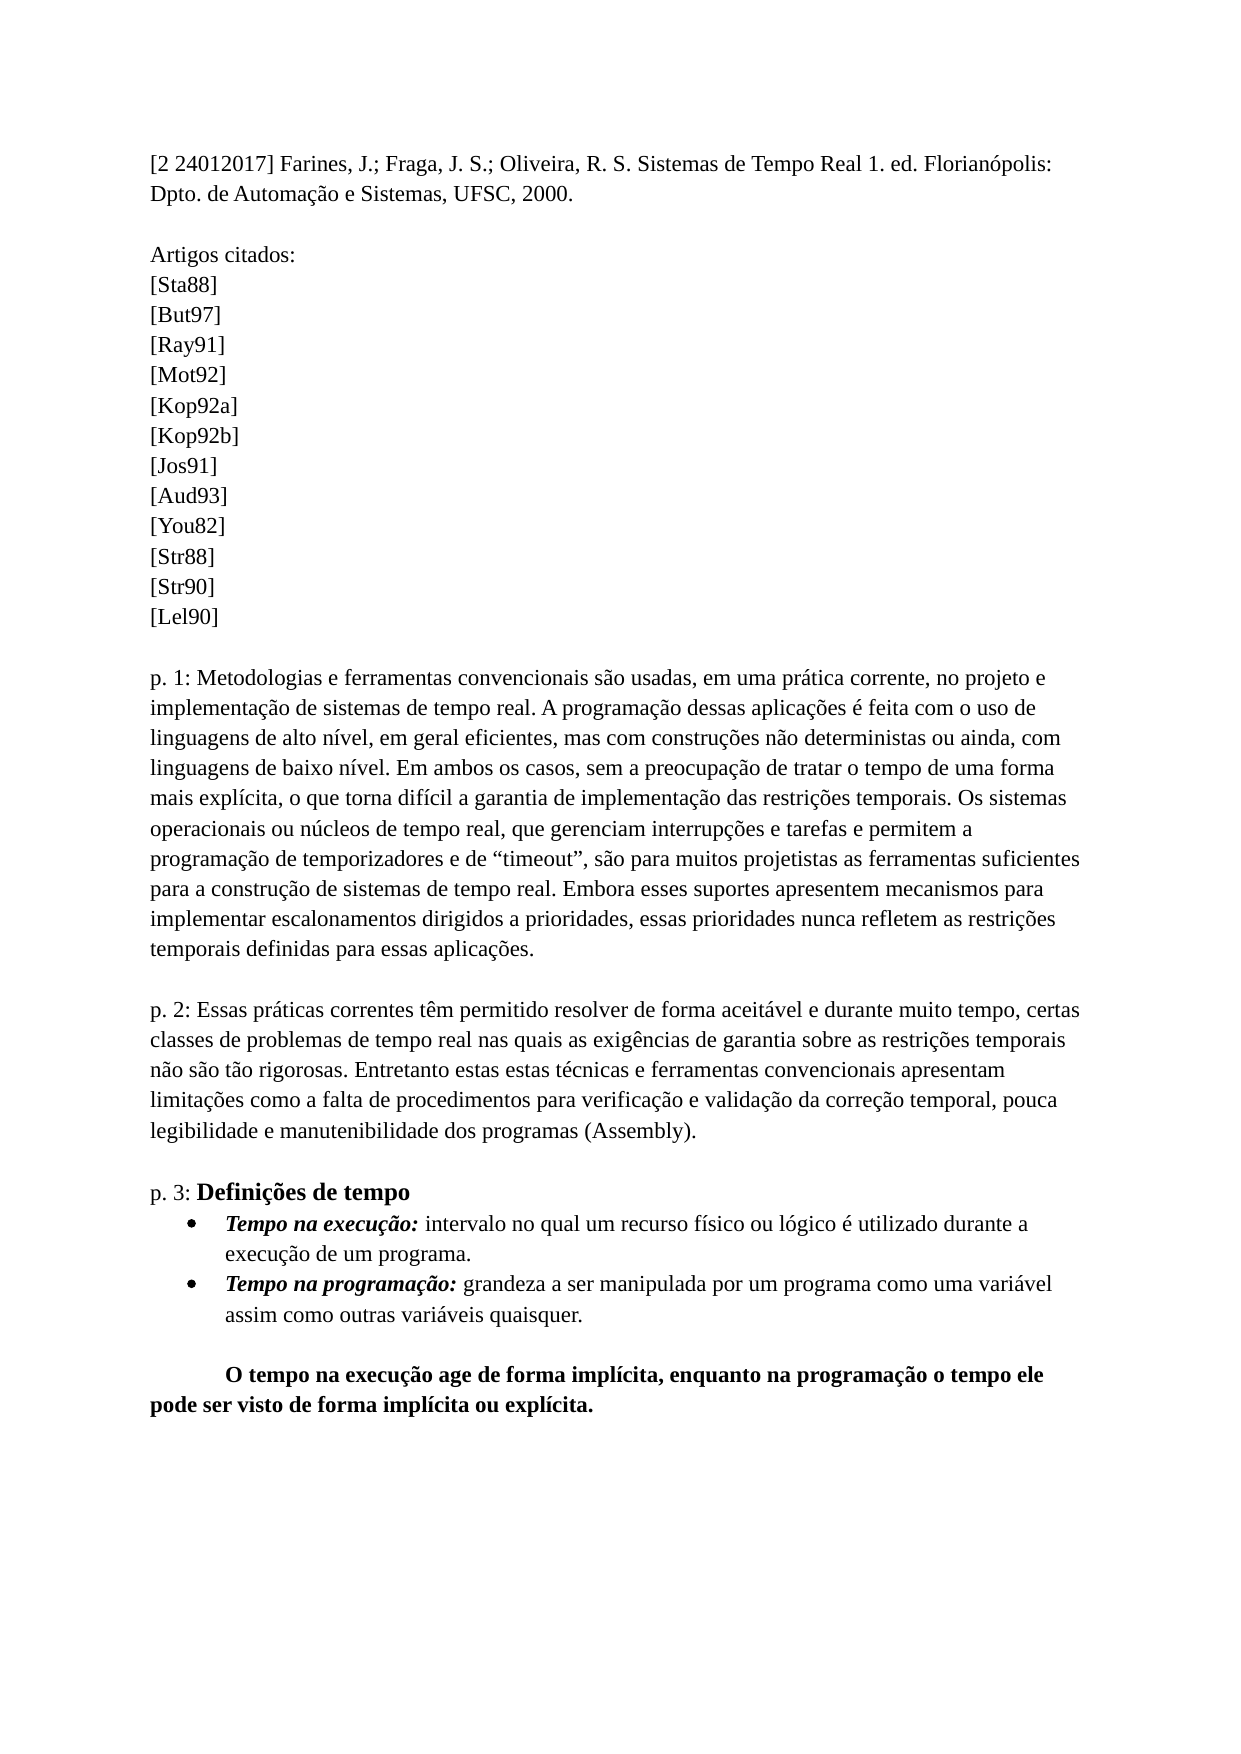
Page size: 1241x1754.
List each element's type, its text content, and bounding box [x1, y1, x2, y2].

text [But97] [150, 301, 1090, 327]
text O tempo na execução age de forma implícita, enquanto na programação o tempo ele pode ser visto de forma implícita ou explícita. [150, 1361, 1090, 1418]
text [Ray91] [150, 331, 1090, 358]
text [Lel90] [150, 603, 1090, 629]
text Artigos citados: [150, 241, 1090, 267]
text p. 2: Essas práticas correntes têm permitido resolver de forma aceitável e durante muito tempo, certas classes de problemas de tempo real nas quais as exigências de garantia sobre as restrições temporais não são tão rigorosas. Entretanto estas estas técnicas e ferramentas convencionais apresentam limitações como a falta de procedimentos para verificação e validação da correção temporal, pouca legibilidade e manutenibilidade dos programas (Assembly). [150, 996, 1090, 1143]
text [2 24012017] Farines, J.; Fraga, J. S.; Oliveira, R. S. Sistemas de Tempo Real 1. ed. Florianópolis: Dpto. de Automação e Sistemas, UFSC, 2000. [150, 150, 1090, 207]
list Tempo na execução: intervalo no qual um recurso físico ou lógico é utilizado durante a execução de um programa. [187, 1210, 1090, 1267]
text [Kop92b] [150, 422, 1090, 448]
list Tempo na programação: grandeza a ser manipulada por um programa como uma variável assim como outras variáveis quaisquer. [187, 1271, 1090, 1327]
text [You82] [150, 512, 1090, 539]
text [Kop92a] [150, 392, 1090, 418]
text [Jos91] [150, 452, 1090, 478]
text [Aud93] [150, 482, 1090, 509]
text [Str90] [150, 573, 1090, 599]
text [Sta88] [150, 271, 1090, 297]
text [Mot92] [150, 361, 1090, 388]
text [Str88] [150, 543, 1090, 569]
text p. 3: Definições de tempo [150, 1177, 1090, 1206]
text p. 1: Metodologias e ferramentas convencionais são usadas, em uma prática corrente, no projeto e implementação de sistemas de tempo real. A programação dessas aplicações é feita com o uso de linguagens de alto nível, em geral eficientes, mas com construções não deterministas ou ainda, com linguagens de baixo nível. Em ambos os casos, sem a preocupação de tratar o tempo de uma forma mais explícita, o que torna difícil a garantia de implementação das restrições temporais. Os sistemas operacionais ou núcleos de tempo real, que gerenciam interrupções e tarefas e permitem a programação de temporizadores e de “timeout”, são para muitos projetistas as ferramentas suficientes para a construção de sistemas de tempo real. Embora esses suportes apresentem mecanismos para implementar escalonamentos dirigidos a prioridades, essas prioridades nunca refletem as restrições temporais definidas para essas aplicações. [150, 663, 1090, 962]
